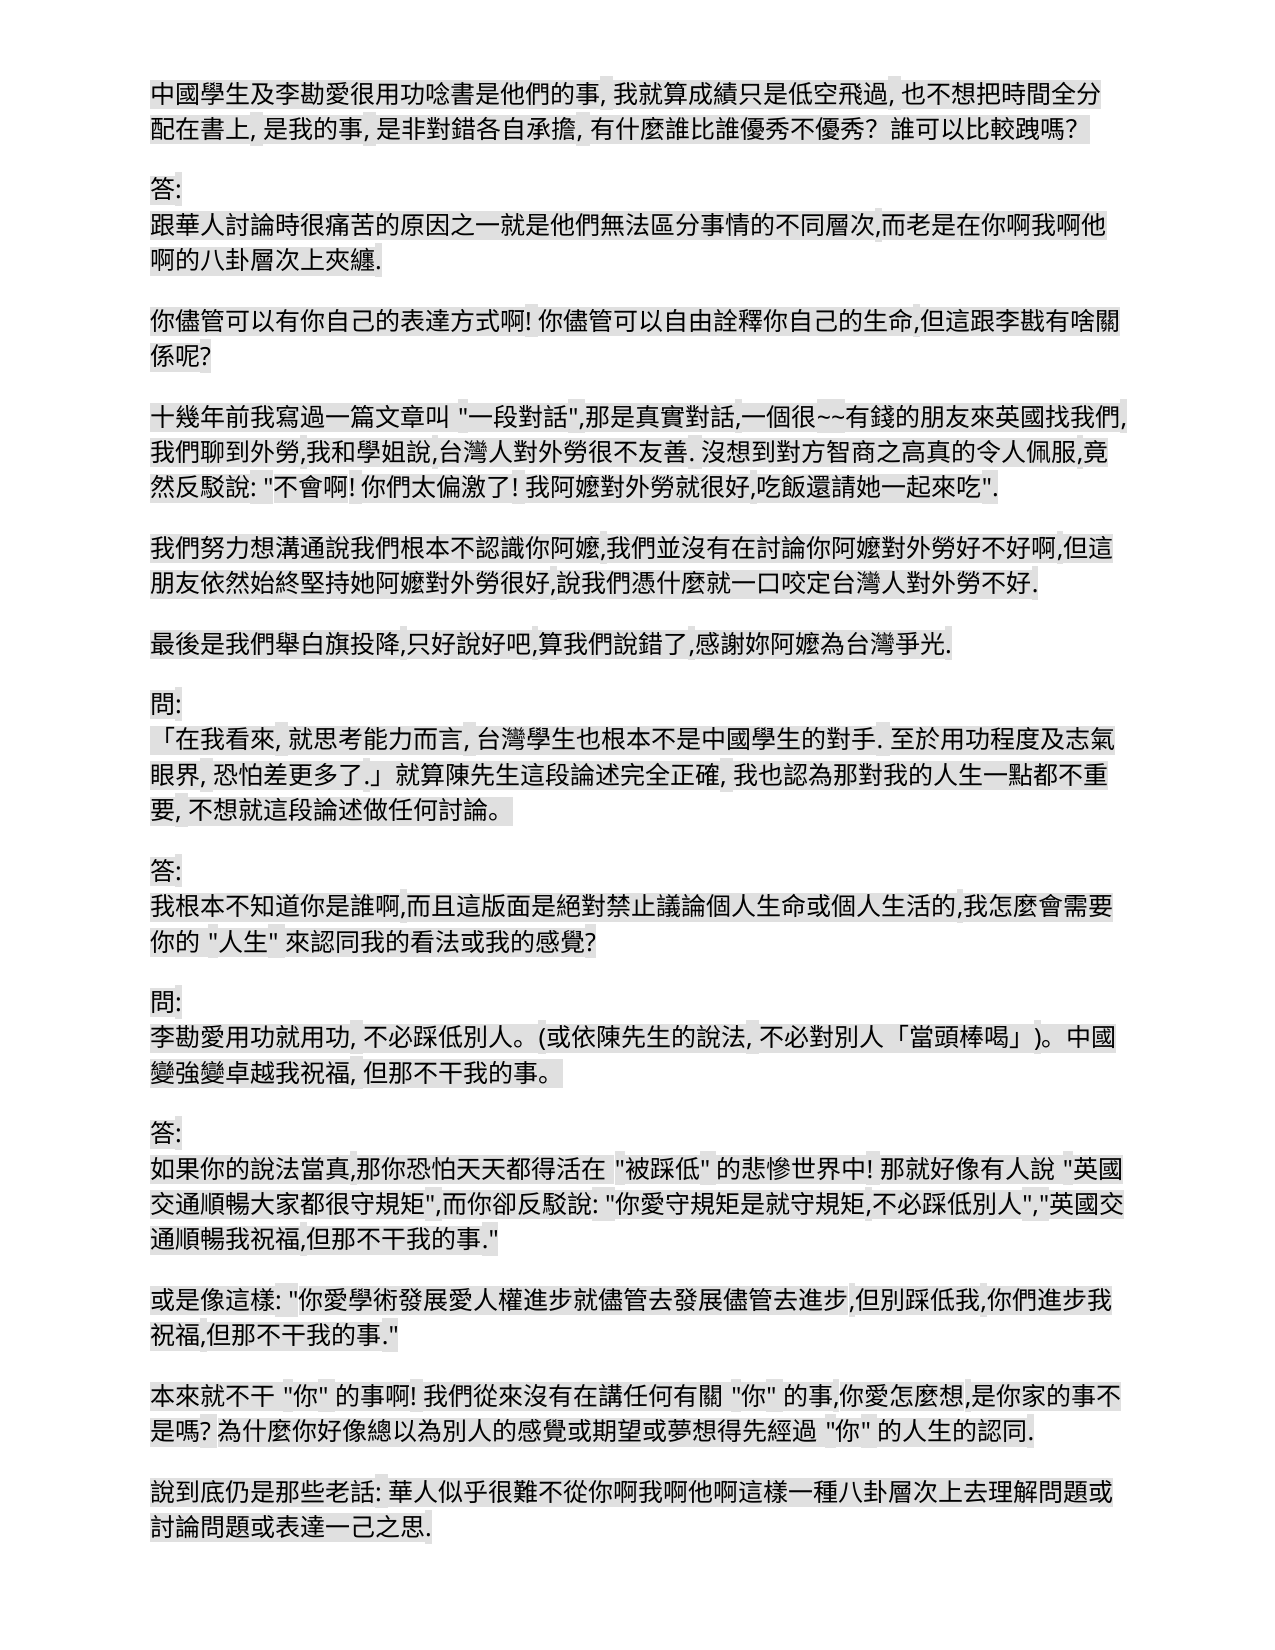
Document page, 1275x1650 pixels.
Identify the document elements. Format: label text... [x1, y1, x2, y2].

text 十幾年前我寫過一篇文章叫 "一段對話",那是真實對話,一個很~~有錢的朋友來英國找我們,我們聊到外勞,我和學姐說,台灣人對外勞很不友善. 沒想到對方智商之高真的令人佩服,竟然反駁說: "不會啊! 你們太偏激了! 我阿嬤對外勞就很好,吃飯還請她一起來吃". [150, 398, 1125, 504]
text 最後是我們舉白旗投降,只好說好吧,算我們說錯了,感謝妳阿嬤為台灣爭光. [150, 625, 1125, 660]
text 答: 我根本不知道你是誰啊,而且這版面是絕對禁止議論個人生命或個人生活的,我怎麼會需要你的 "人生" 來認同我的看法或我的感覺? [150, 852, 1125, 958]
text 答: 如果你的說法當真,那你恐怕天天都得活在 "被踩低" 的悲慘世界中! 那就好像有人說 "英國交通順暢大家都很守規矩",而你卻反駁說: "你愛守規矩是就守規矩,不必踩低別人","英國交通順暢我祝福,但那不干我的事." [150, 1114, 1125, 1256]
text 你儘管可以有你自己的表達方式啊! 你儘管可以自由詮釋你自己的生命,但這跟李戡有啥關係呢? [150, 302, 1125, 373]
text 本來就不干 "你" 的事啊! 我們從來沒有在講任何有關 "你" 的事,你愛怎麼想,是你家的事不是嗎? 為什麼你好像總以為別人的感覺或期望或夢想得先經過 "你" 的人生的認同. [150, 1377, 1125, 1448]
text 我們努力想溝通說我們根本不認識你阿嬤,我們並沒有在討論你阿嬤對外勞好不好啊,但這朋友依然始終堅持她阿嬤對外勞很好,說我們憑什麼就一口咬定台灣人對外勞不好. [150, 529, 1125, 600]
text 問: 李勘愛用功就用功, 不必踩低別人。(或依陳先生的說法, 不必對別人「當頭棒喝」)。中國變強變卓越我祝福, 但那不干我的事。 [150, 983, 1125, 1089]
text 或是像這樣: "你愛學術發展愛人權進步就儘管去發展儘管去進步,但別踩低我,你們進步我祝福,但那不干我的事." [150, 1281, 1125, 1352]
text 中國學生及李勘愛很用功唸書是他們的事, 我就算成績只是低空飛過, 也不想把時間全分配在書上, 是我的事, 是非對錯各自承擔, 有什麼誰比誰優秀不優秀？誰可以比較跩嗎？ [150, 75, 1125, 146]
text 答: 跟華人討論時很痛苦的原因之一就是他們無法區分事情的不同層次,而老是在你啊我啊他啊的八卦層次上夾纏. [150, 171, 1125, 277]
text 說到底仍是那些老話: 華人似乎很難不從你啊我啊他啊這樣一種八卦層次上去理解問題或討論問題或表達一己之思. [150, 1473, 1125, 1544]
text 問: 「在我看來, 就思考能力而言, 台灣學生也根本不是中國學生的對手. 至於用功程度及志氣眼界, 恐怕差更多了.」就算陳先生這段論述完全正確, 我也認為那對我的人生一點都不重要, 不想就這段論述做任何討論。 [150, 685, 1125, 827]
